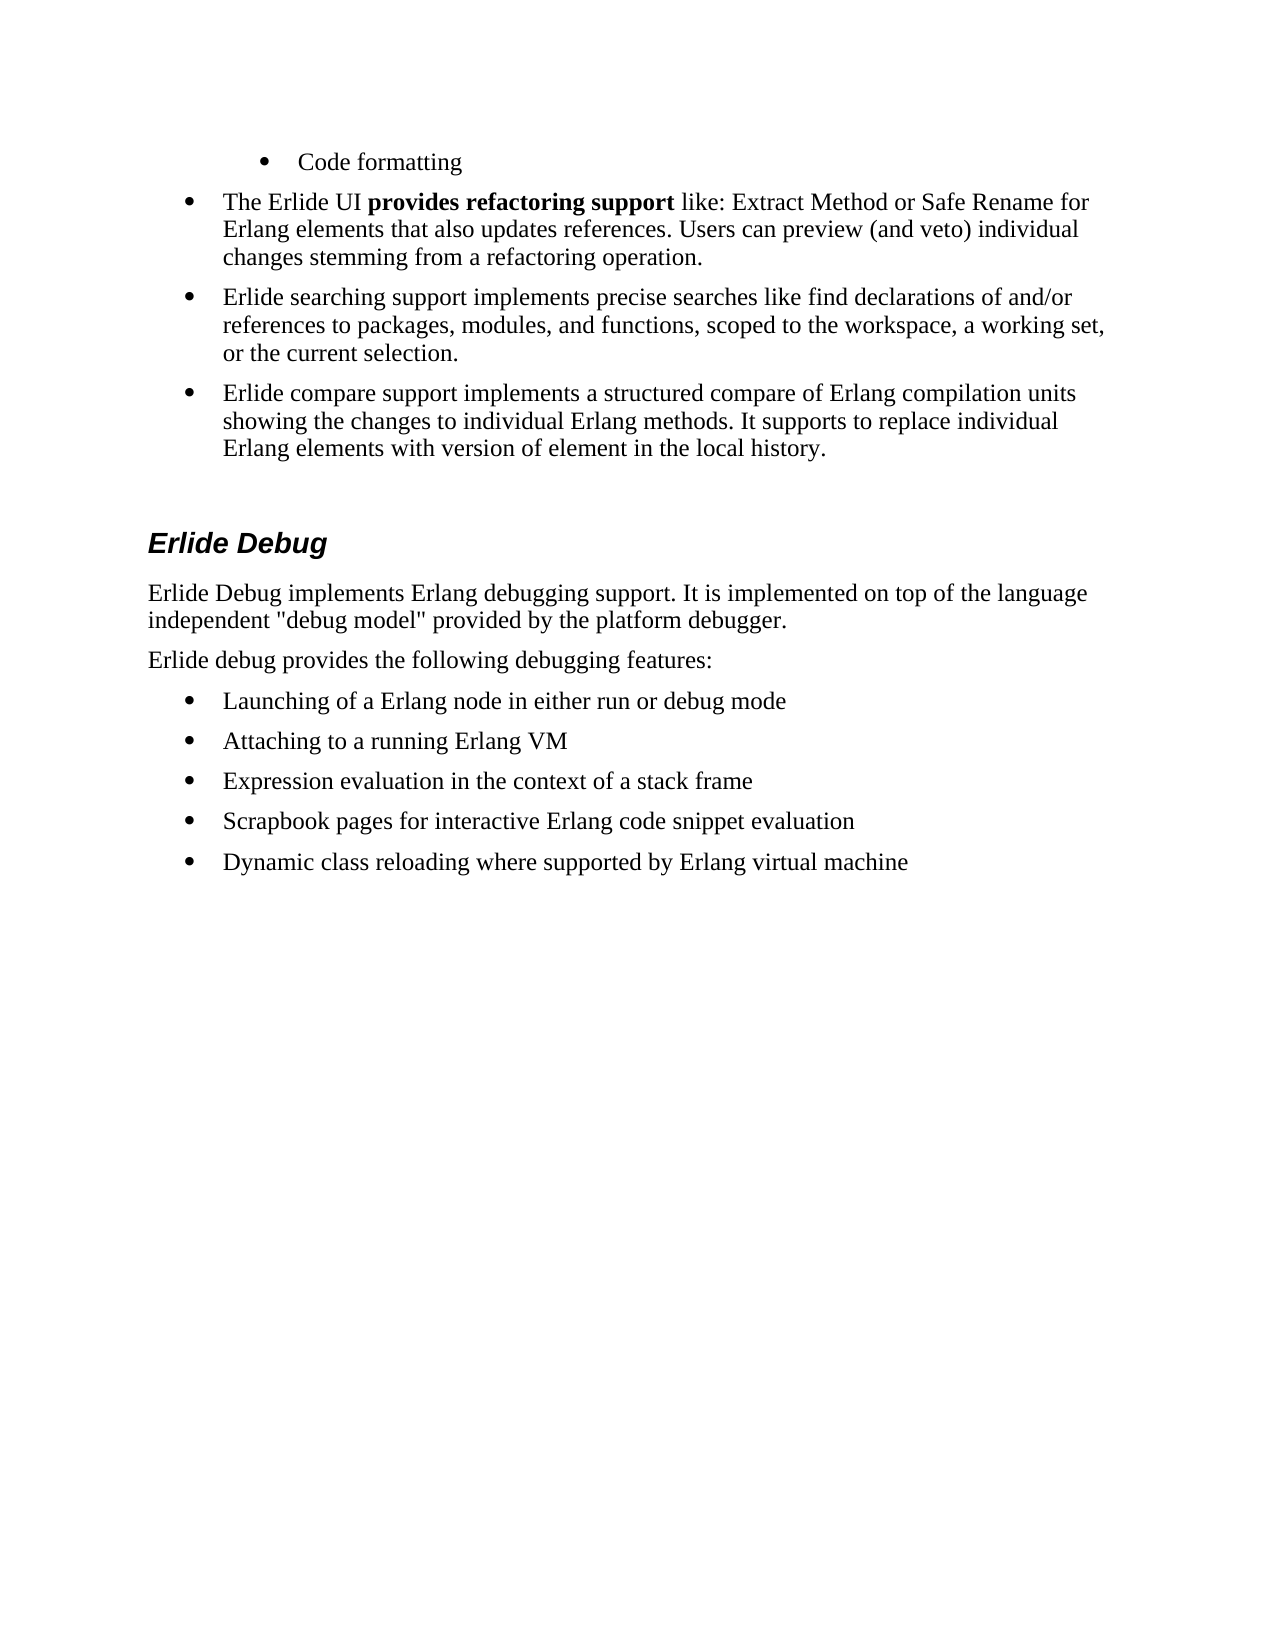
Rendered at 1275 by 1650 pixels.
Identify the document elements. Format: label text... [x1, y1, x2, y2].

list Dynamic class reloading where supported by Erlang virtual machine [185, 848, 1127, 875]
list Erlide compare support implements a structured compare of Erlang compilation units showing the changes to individual Erlang methods. It supports to replace individual Erlang elements with version of element in the local history. [185, 379, 1127, 462]
list The Erlide UI provides refactoring support like: Extract Method or Safe Rename for Erlang elements that also updates references. Users can preview (and veto) individual changes stemming from a refactoring operation. [185, 188, 1127, 271]
text Erlide debug provides the following debugging features: [148, 647, 1127, 674]
list Code formatting [260, 148, 1127, 175]
list Launching of a Erlang node in either run or debug mode [185, 687, 1127, 714]
subtitle Erlide Debug [148, 527, 1127, 560]
list Erlide searching support implements precise searches like find declarations of and/or references to packages, modules, and functions, scoped to the workspace, a working set, or the current selection. [185, 283, 1127, 367]
list Scrapbook pages for interactive Erlang code snippet evaluation [185, 807, 1127, 835]
text Erlide Debug implements Erlang debugging support. It is implemented on top of the language independent "debug model" provided by the platform debugger. [148, 579, 1127, 634]
list Attaching to a running Erlang VM [185, 727, 1127, 755]
list Expression evaluation in the context of a stack frame [185, 767, 1127, 795]
